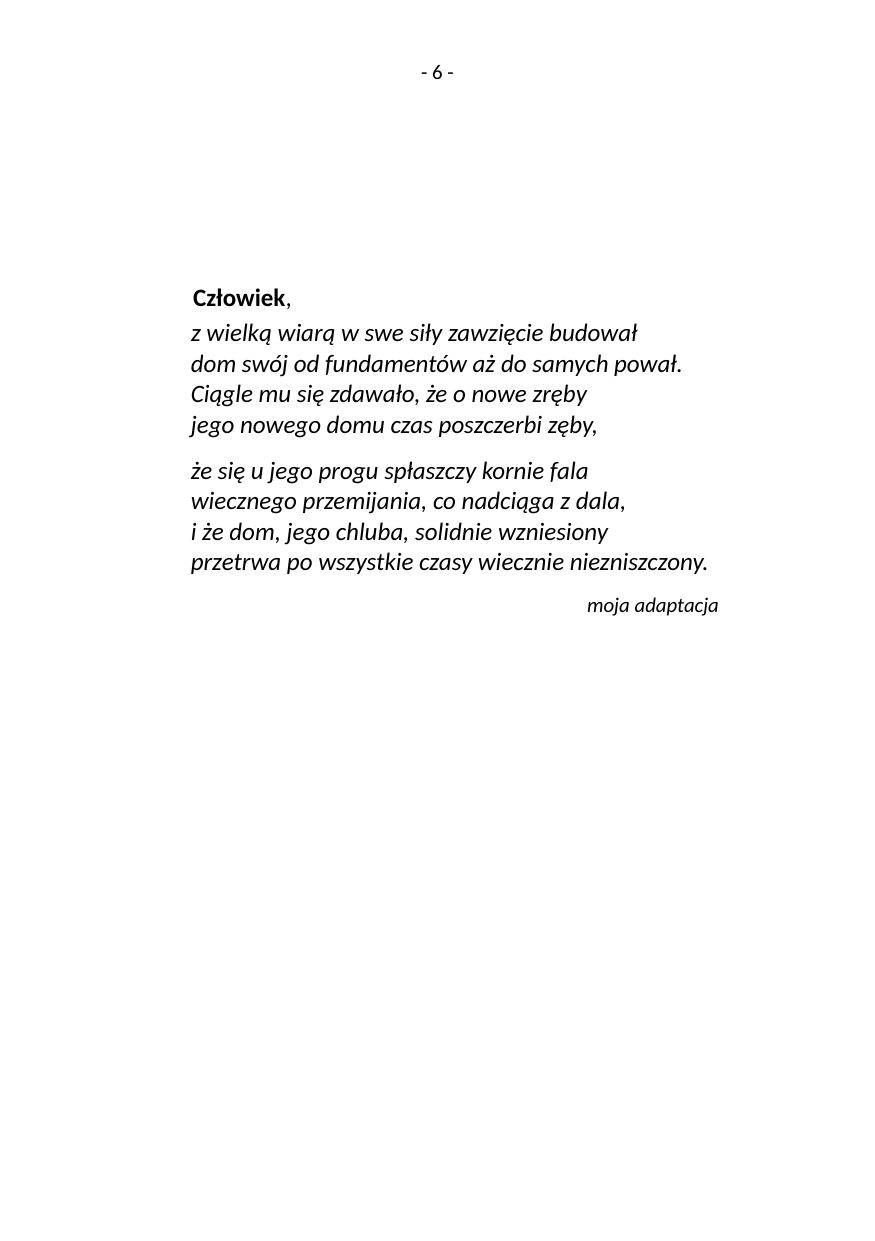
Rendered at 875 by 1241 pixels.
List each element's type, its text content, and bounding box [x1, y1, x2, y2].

text i że dom, jego chluba, solidnie wzniesiony [94, 516, 779, 546]
text przetrwa po wszystkie czasy wiecznie niezniszczony. [94, 546, 779, 577]
text że się u jego progu spłaszczy kornie fala [94, 455, 779, 485]
text - 6 - [94, 59, 779, 84]
text Ciągle mu się zdawało, że o nowe zręby [94, 379, 779, 409]
text z wielką wiarą w swe siły zawzięcie budował [94, 318, 779, 348]
text wiecznego przemijania, co nadciąga z dala, [94, 485, 779, 516]
text jego nowego domu czas poszczerbi zęby, [94, 409, 779, 440]
text Człowiek, [94, 283, 779, 313]
text dom swój od fundamentów aż do samych pował. [94, 348, 779, 379]
text moja adaptacja [94, 592, 779, 618]
